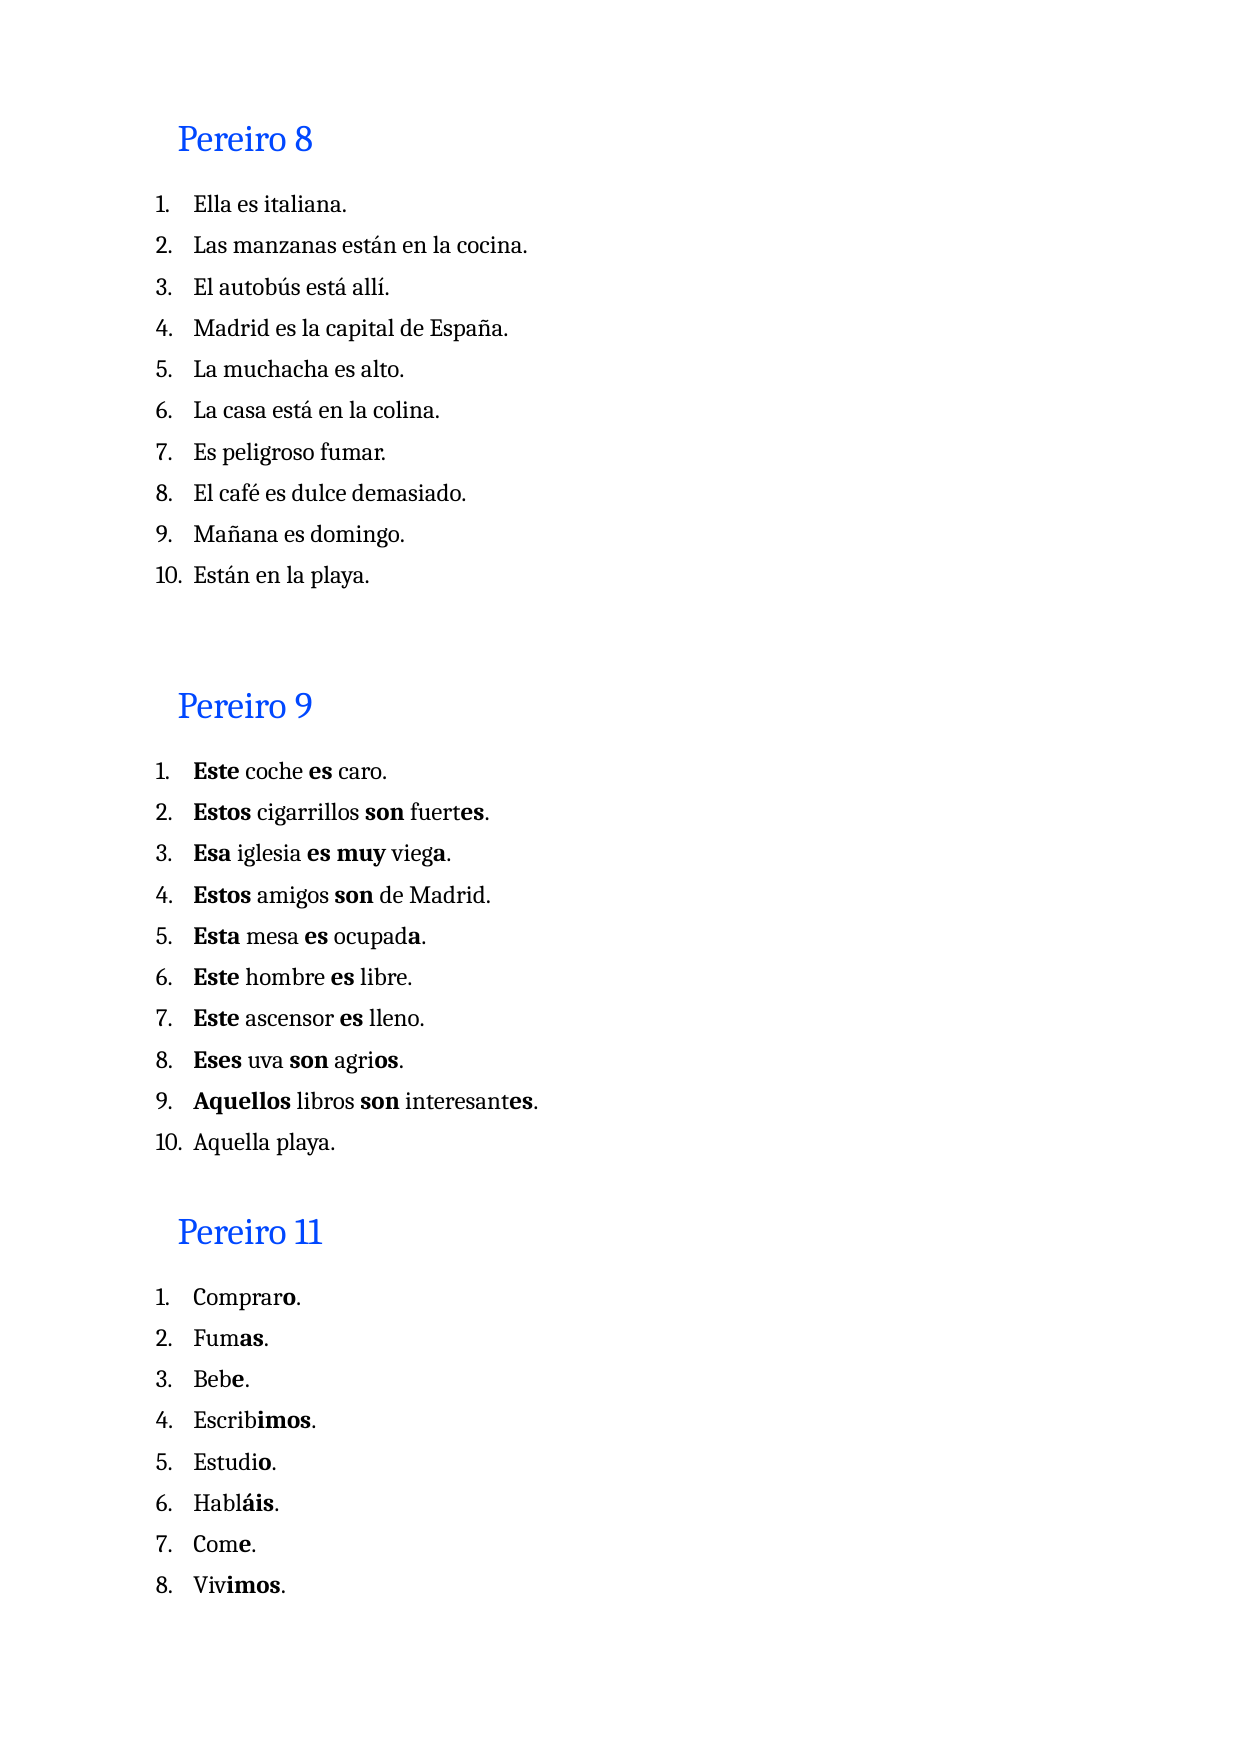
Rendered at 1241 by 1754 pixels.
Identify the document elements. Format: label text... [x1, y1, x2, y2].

list Estos amigos son de Madrid. [156, 881, 1122, 909]
list Madrid es la capital de España. [156, 314, 1122, 342]
list Las manzanas están en la cocina. [156, 231, 1122, 260]
list Ella es italiana. [156, 190, 1122, 219]
list Compraro. [156, 1282, 1122, 1311]
text Pereiro 8 [177, 118, 1122, 161]
list Este coche es caro. [156, 757, 1122, 786]
text Pereiro 9 [177, 685, 1122, 728]
list Es peligroso fumar. [156, 437, 1122, 466]
list Este hombre es libre. [156, 963, 1122, 992]
list Bebe. [156, 1365, 1122, 1394]
list Mañana es domingo. [156, 520, 1122, 549]
list Están en la playa. [156, 561, 1122, 590]
list Aquellos libros son interesantes. [156, 1087, 1122, 1116]
list Habláis. [156, 1489, 1122, 1517]
list Escribimos. [156, 1406, 1122, 1435]
list Este ascensor es lleno. [156, 1004, 1122, 1033]
list La muchacha es alto. [156, 355, 1122, 384]
list El autobús está allí. [156, 272, 1122, 301]
list Esa iglesia es muy viega. [156, 839, 1122, 868]
text Pereiro 11 [177, 1211, 1122, 1254]
list Aquella playa. [156, 1128, 1122, 1157]
list Come. [156, 1530, 1122, 1559]
list Vivimos. [156, 1571, 1122, 1600]
list El café es dulce demasiado. [156, 479, 1122, 507]
list Estos cigarrillos son fuertes. [156, 798, 1122, 827]
list Eses uva son agrios. [156, 1046, 1122, 1074]
list Esta mesa es ocupada. [156, 922, 1122, 951]
list La casa está en la colina. [156, 396, 1122, 425]
list Estudio. [156, 1447, 1122, 1476]
list Fumas. [156, 1324, 1122, 1352]
